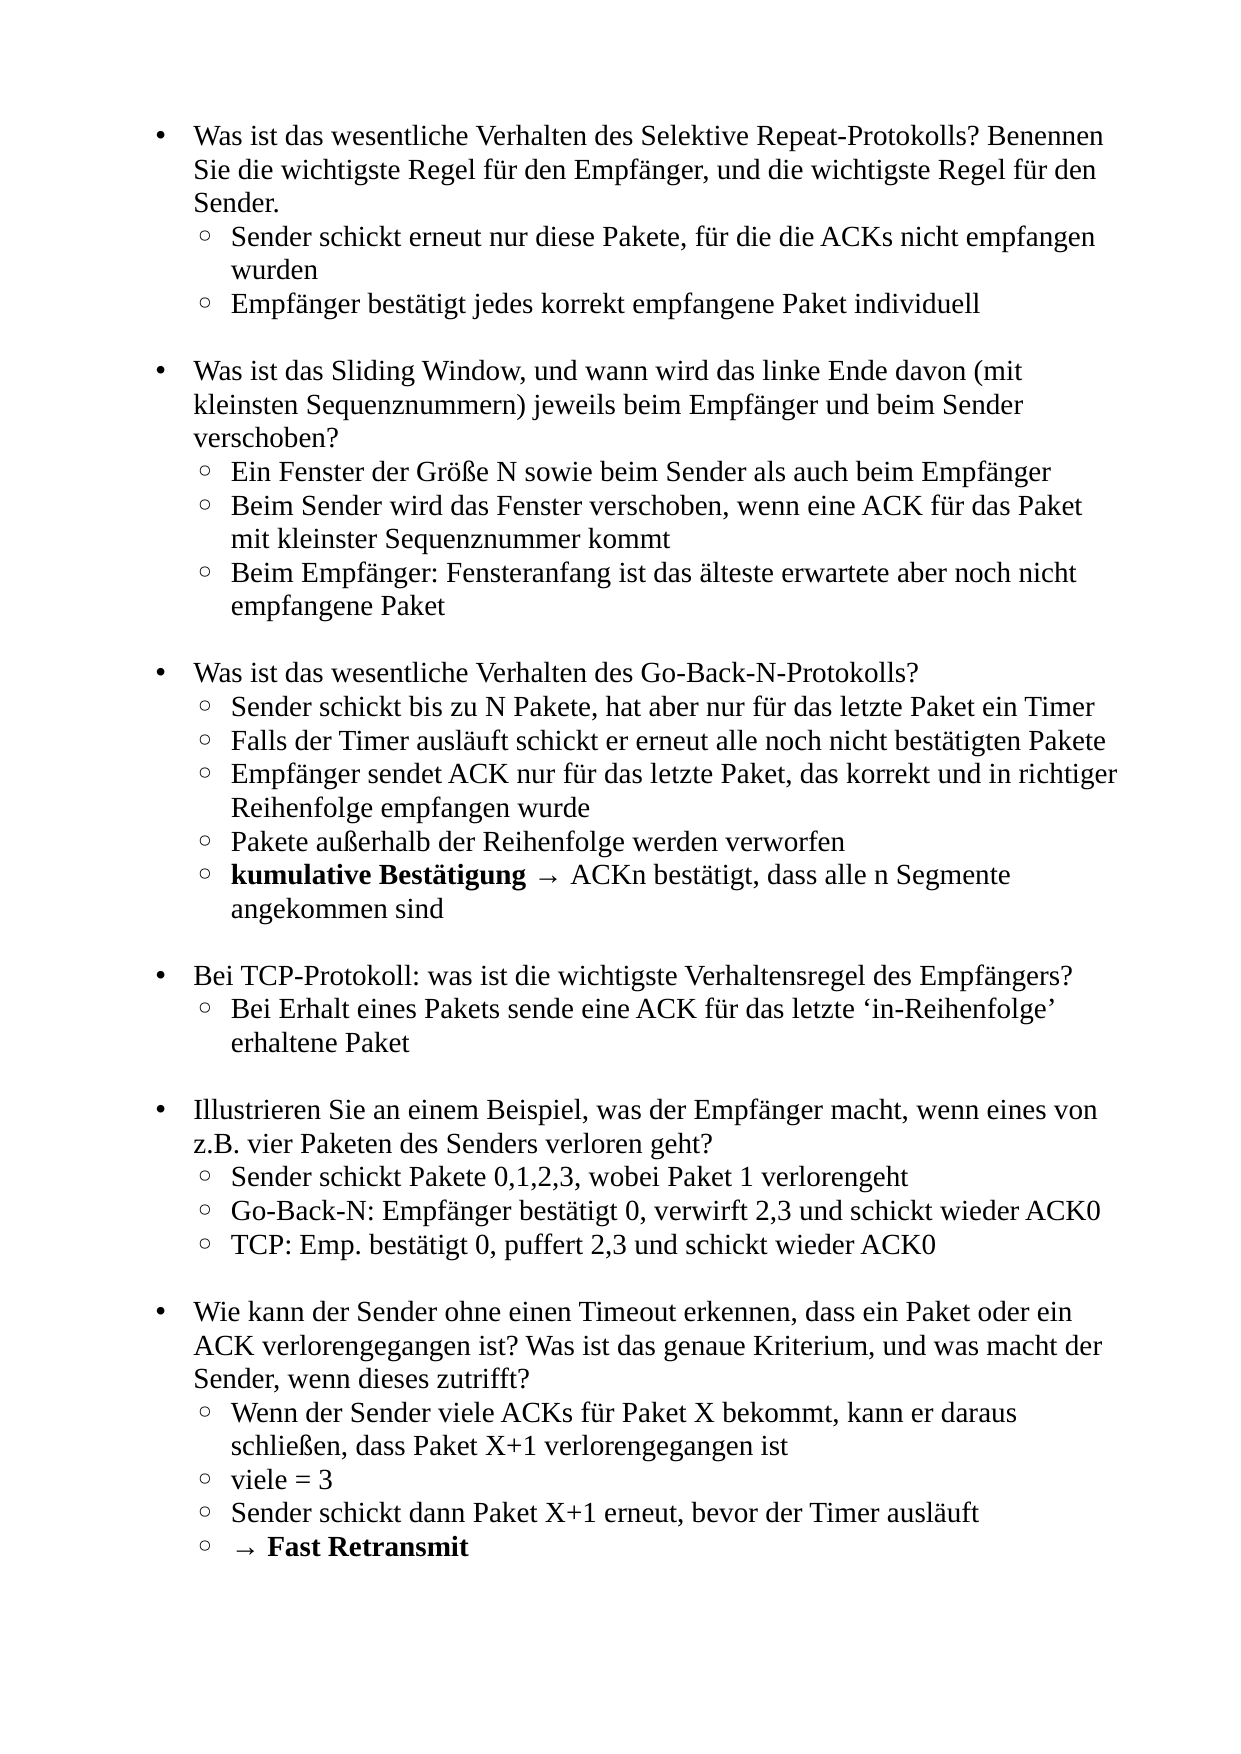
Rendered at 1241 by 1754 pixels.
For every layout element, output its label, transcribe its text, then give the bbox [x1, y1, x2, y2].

list Was ist das wesentliche Verhalten des Go-Back-N-Protokolls? [156, 656, 1122, 689]
list Was ist das wesentliche Verhalten des Selektive Repeat-Protokolls? Benennen Sie die wichtigste Regel für den Empfänger, und die wichtigste Regel für den Sender. [156, 118, 1122, 219]
list Was ist das Sliding Window, und wann wird das linke Ende davon (mit kleinsten Sequenznummern) jeweils beim Empfänger und beim Sender verschoben? [156, 353, 1122, 454]
list TCP: Emp. bestätigt 0, puffert 2,3 und schickt wieder ACK0 [193, 1227, 1122, 1261]
list Illustrieren Sie an einem Beispiel, was der Empfänger macht, wenn eines von z.B. vier Paketen des Senders verloren geht? [156, 1092, 1122, 1159]
list Empfänger bestätigt jedes korrekt empfangene Paket individuell [193, 286, 1122, 320]
list Bei Erhalt eines Pakets sende eine ACK für das letzte ‘in-Reihenfolge’ erhaltene Paket [193, 992, 1122, 1059]
list Wie kann der Sender ohne einen Timeout erkennen, dass ein Paket oder ein ACK verlorengegangen ist? Was ist das genaue Kriterium, und was macht der Sender, wenn dieses zutrifft? [156, 1294, 1122, 1395]
list Sender schickt dann Paket X+1 erneut, bevor der Timer ausläuft [193, 1496, 1122, 1529]
list Sender schickt Pakete 0,1,2,3, wobei Paket 1 verlorengeht [193, 1159, 1122, 1193]
list Bei TCP-Protokoll: was ist die wichtigste Verhaltensregel des Empfängers? [156, 958, 1122, 992]
list Wenn der Sender viele ACKs für Paket X bekommt, kann er daraus schließen, dass Paket X+1 verlorengegangen ist [193, 1395, 1122, 1462]
list Beim Sender wird das Fenster verschoben, wenn eine ACK für das Paket mit kleinster Sequenznummer kommt [193, 488, 1122, 555]
list Beim Empfänger: Fensteranfang ist das älteste erwartete aber noch nicht empfangene Paket [193, 555, 1122, 622]
list Sender schickt erneut nur diese Pakete, für die die ACKs nicht empfangen wurden [193, 219, 1122, 286]
list Ein Fenster der Größe N sowie beim Sender als auch beim Empfänger [193, 454, 1122, 488]
list Falls der Timer ausläuft schickt er erneut alle noch nicht bestätigten Pakete [193, 723, 1122, 756]
list kumulative Bestätigung → ACKn bestätigt, dass alle n Segmente angekommen sind [193, 857, 1122, 924]
list viele = 3 [193, 1462, 1122, 1496]
list Go-Back-N: Empfänger bestätigt 0, verwirft 2,3 und schickt wieder ACK0 [193, 1193, 1122, 1227]
list Empfänger sendet ACK nur für das letzte Paket, das korrekt und in richtiger Reihenfolge empfangen wurde [193, 756, 1122, 824]
list → Fast Retransmit [193, 1529, 1122, 1563]
text  [118, 622, 1122, 656]
list Pakete außerhalb der Reihenfolge werden verworfen [193, 824, 1122, 857]
list Sender schickt bis zu N Pakete, hat aber nur für das letzte Paket ein Timer [193, 689, 1122, 723]
